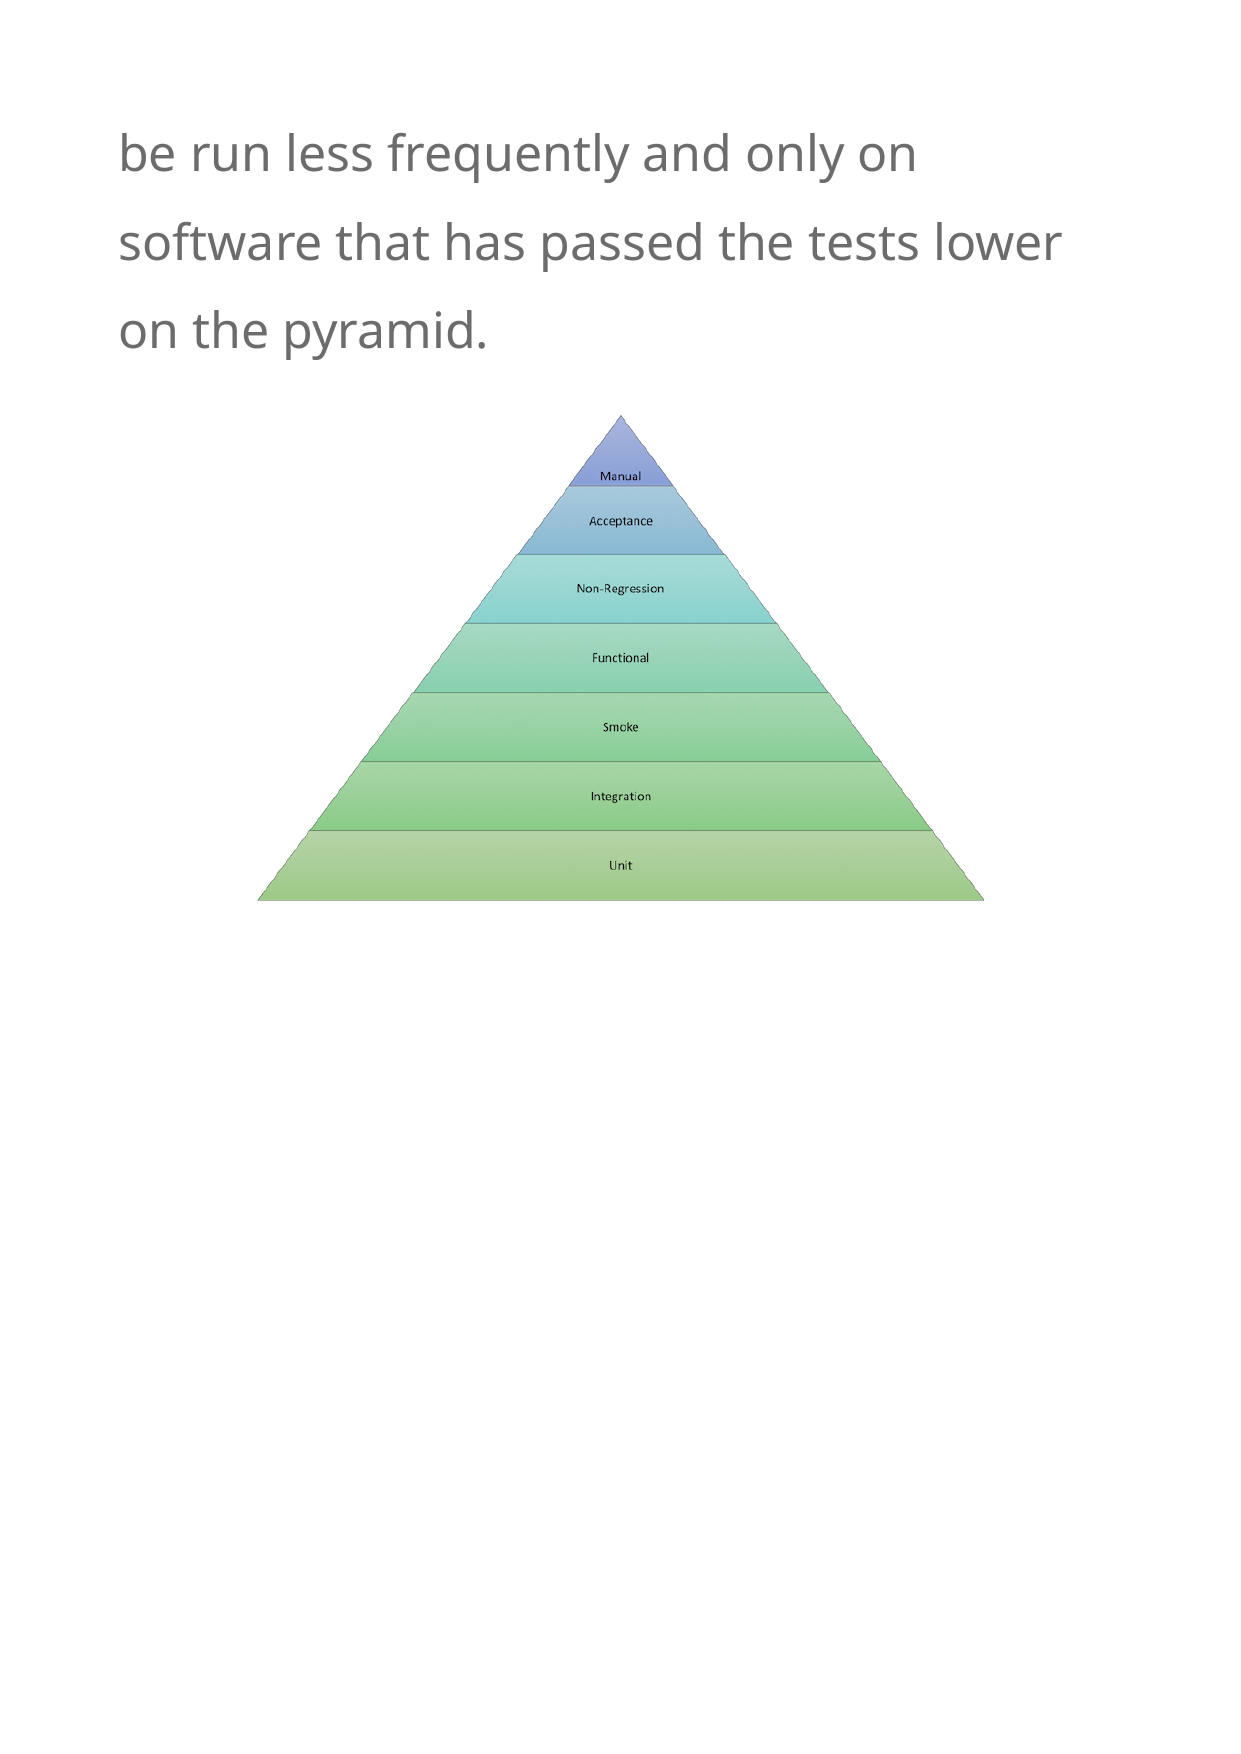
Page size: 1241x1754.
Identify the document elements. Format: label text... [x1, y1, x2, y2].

picture [256, 415, 985, 901]
list Tests at the top of the pyramid take more time to run and are expensive; they should be run less frequently and only on software that has passed the tests lower on the pyramid. [118, 118, 1122, 363]
